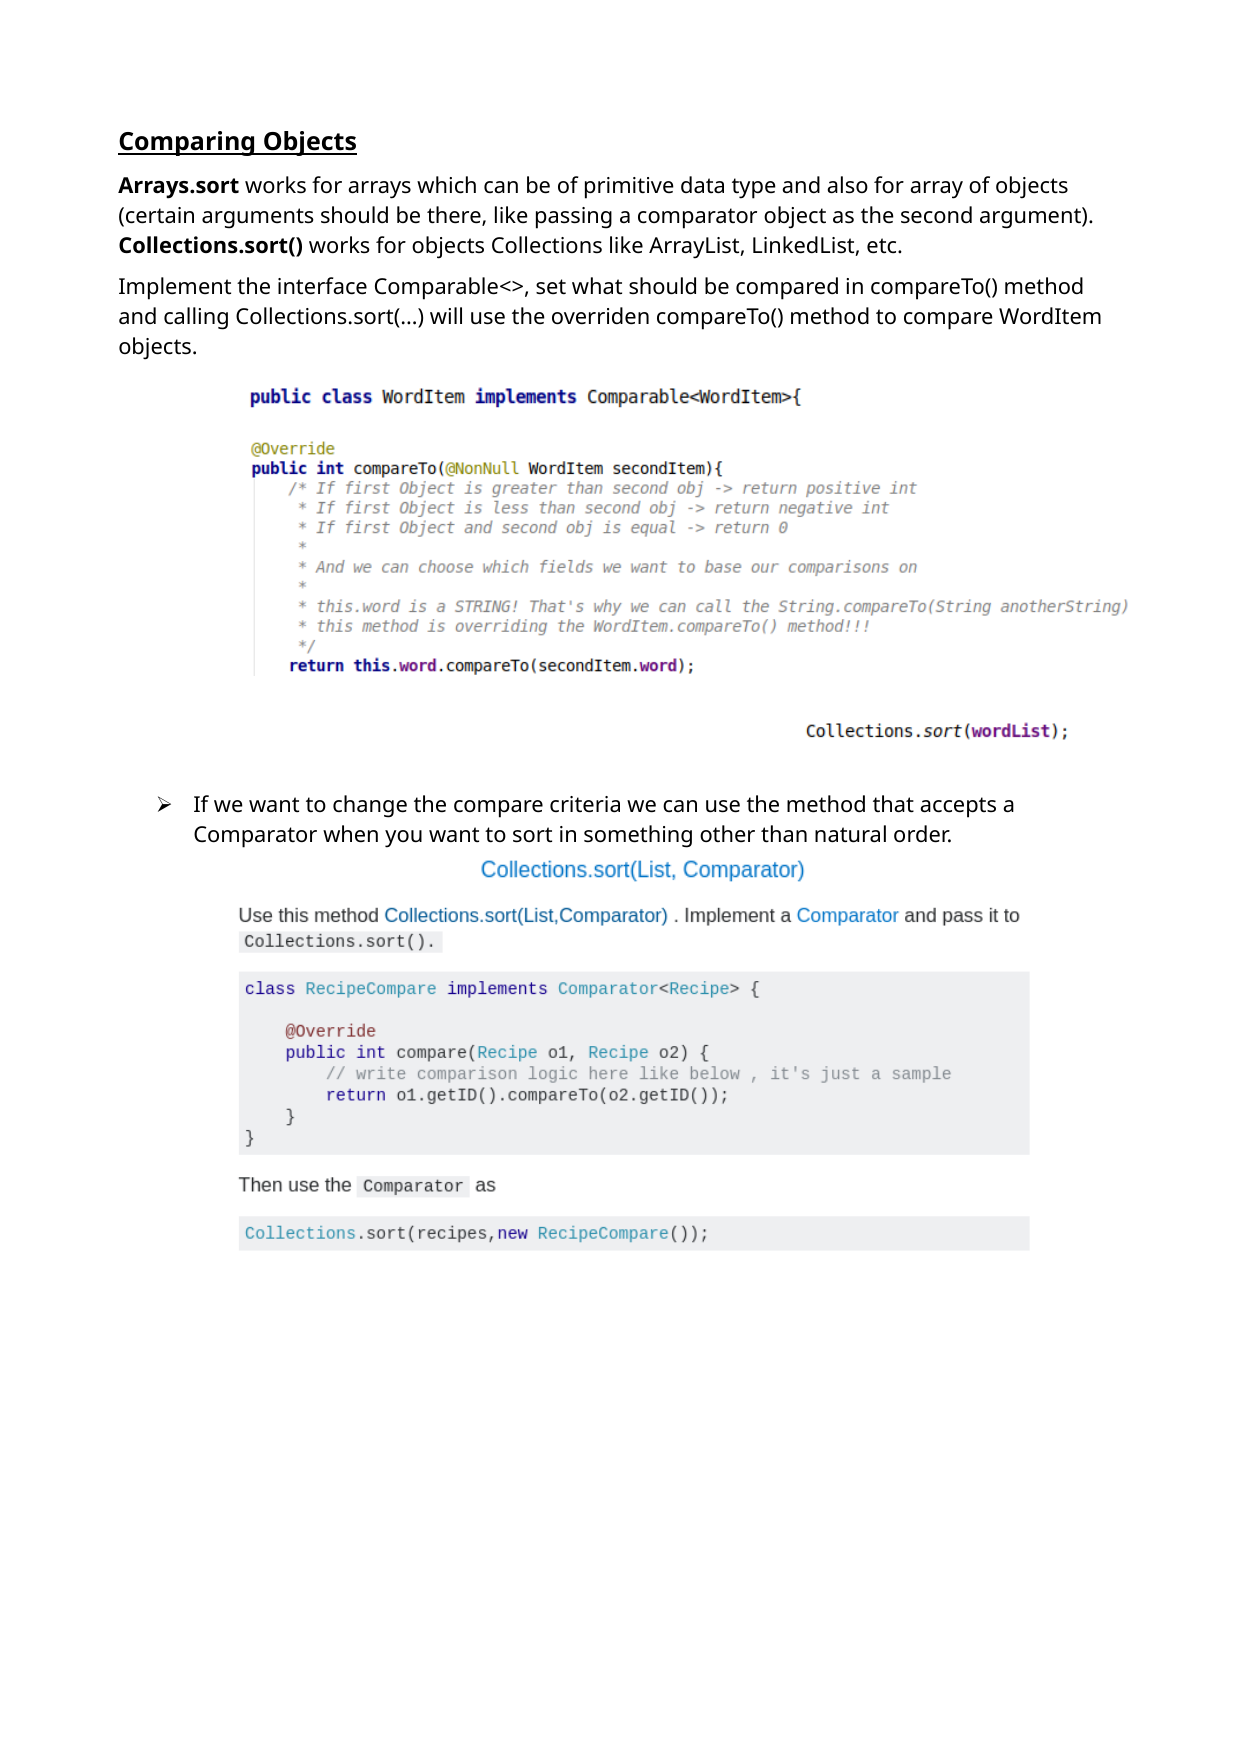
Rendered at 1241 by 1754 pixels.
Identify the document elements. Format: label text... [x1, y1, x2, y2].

picture [248, 437, 1130, 676]
picture [475, 854, 806, 887]
picture [801, 715, 1072, 747]
picture [246, 382, 803, 414]
picture [232, 902, 1030, 1253]
text Arrays.sort works for arrays which can be of primitive data type and also for array of objects (certain arguments should be there, like passing a comparator object as the second argument). Collections.sort() works for objects Collections like ArrayList, LinkedList, etc. [118, 170, 1122, 259]
list If we want to change the compare criteria we can use the method that accepts a Comparator when you want to sort in something other than natural order. [156, 789, 1122, 849]
text Implement the interface Comparable<>, set what should be compared in compareTo() method and calling Collections.sort(…) will use the overriden compareTo() method to compare WordItem objects. [118, 271, 1122, 361]
text Comparing Objects [118, 124, 1122, 158]
